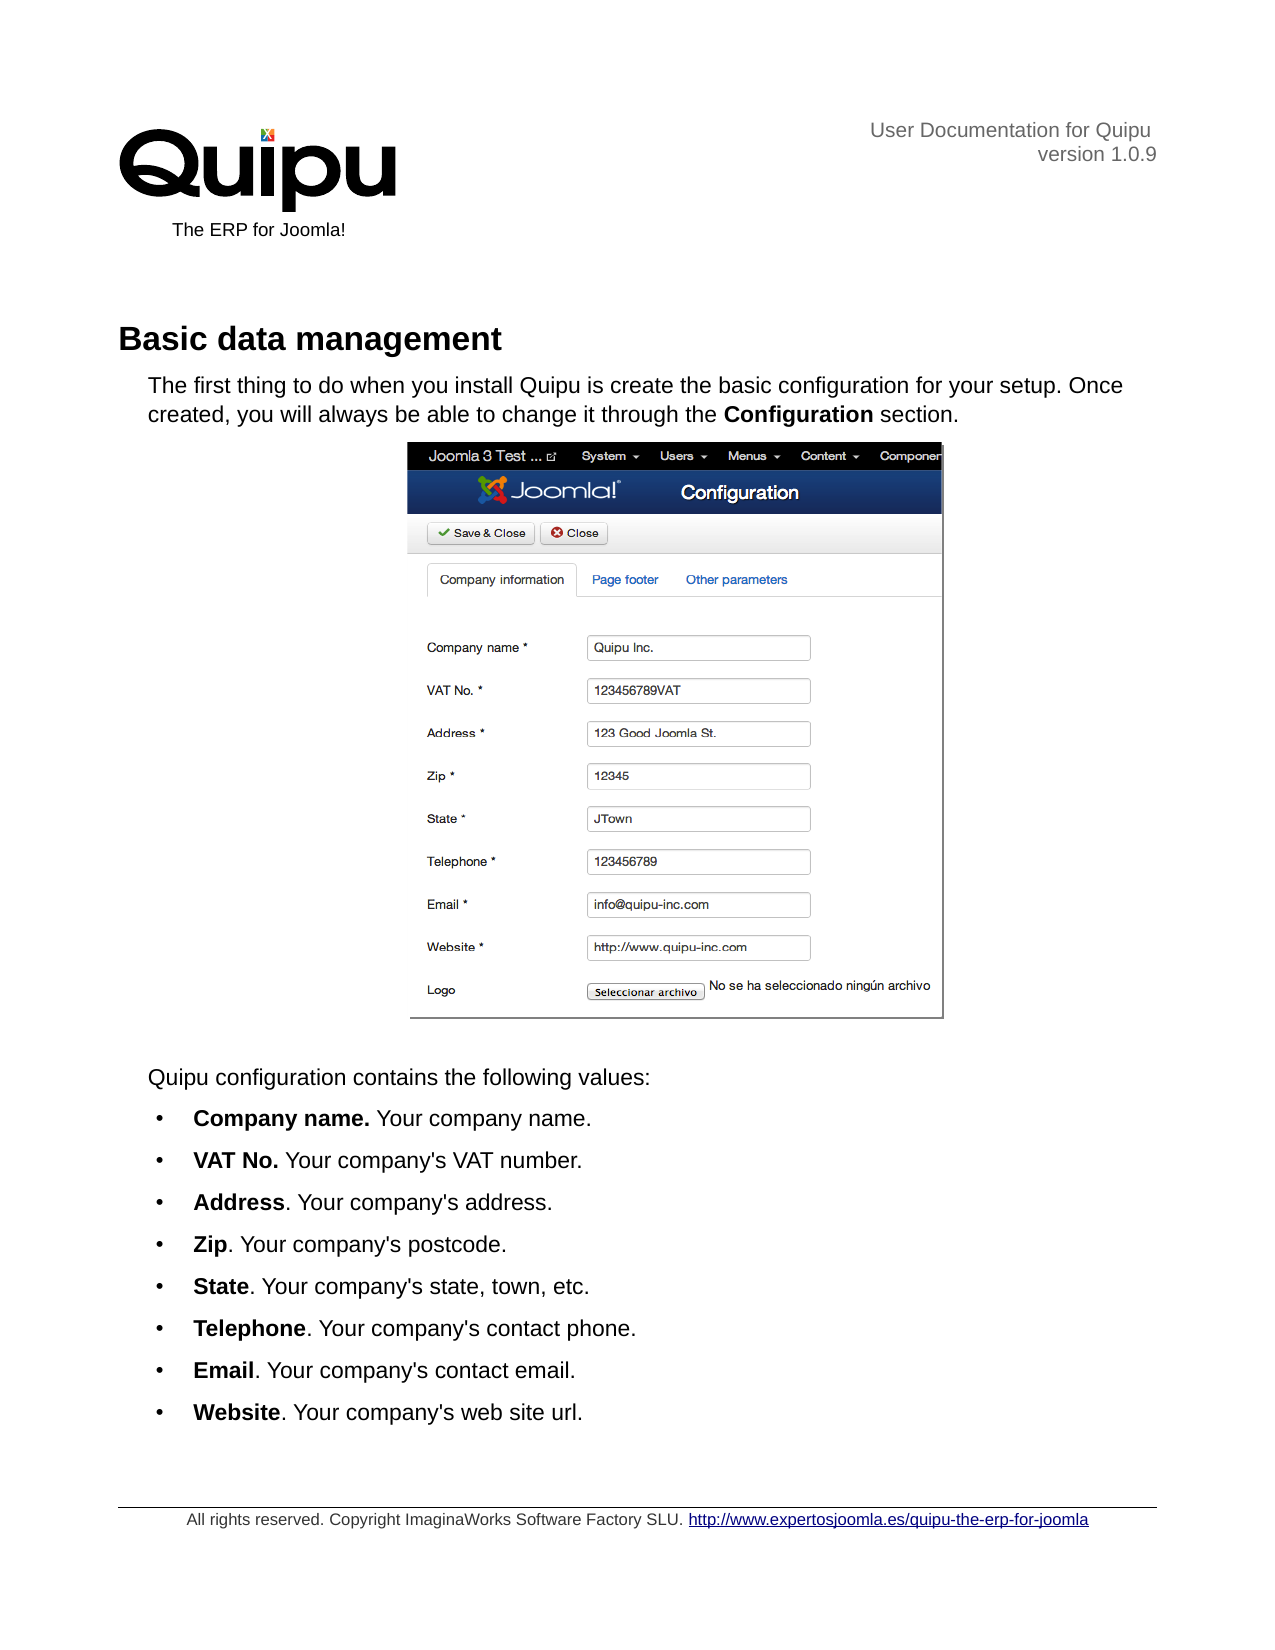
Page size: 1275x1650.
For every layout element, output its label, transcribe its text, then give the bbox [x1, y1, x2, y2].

subtitle Basic data management [118, 318, 1157, 357]
text Quipu configuration contains the following values: [148, 1061, 1157, 1091]
list Telephone. Your company's contact phone. [156, 1313, 1157, 1343]
text The first thing to do when you install Quipu is create the basic configuration for your setup. Once created, you will always be able to change it through the Configuration section. [148, 369, 1157, 428]
list VAT No. Your company's VAT number. [156, 1145, 1157, 1175]
list Website. Your company's web site url. [156, 1397, 1157, 1427]
list Zip. Your company's postcode. [156, 1229, 1157, 1259]
list Email. Your company's contact email. [156, 1355, 1157, 1385]
picture [407, 442, 942, 1017]
list Address. Your company's address. [156, 1187, 1157, 1217]
list Company name. Your company name. [156, 1103, 1157, 1133]
list State. Your company's state, town, etc. [156, 1271, 1157, 1301]
